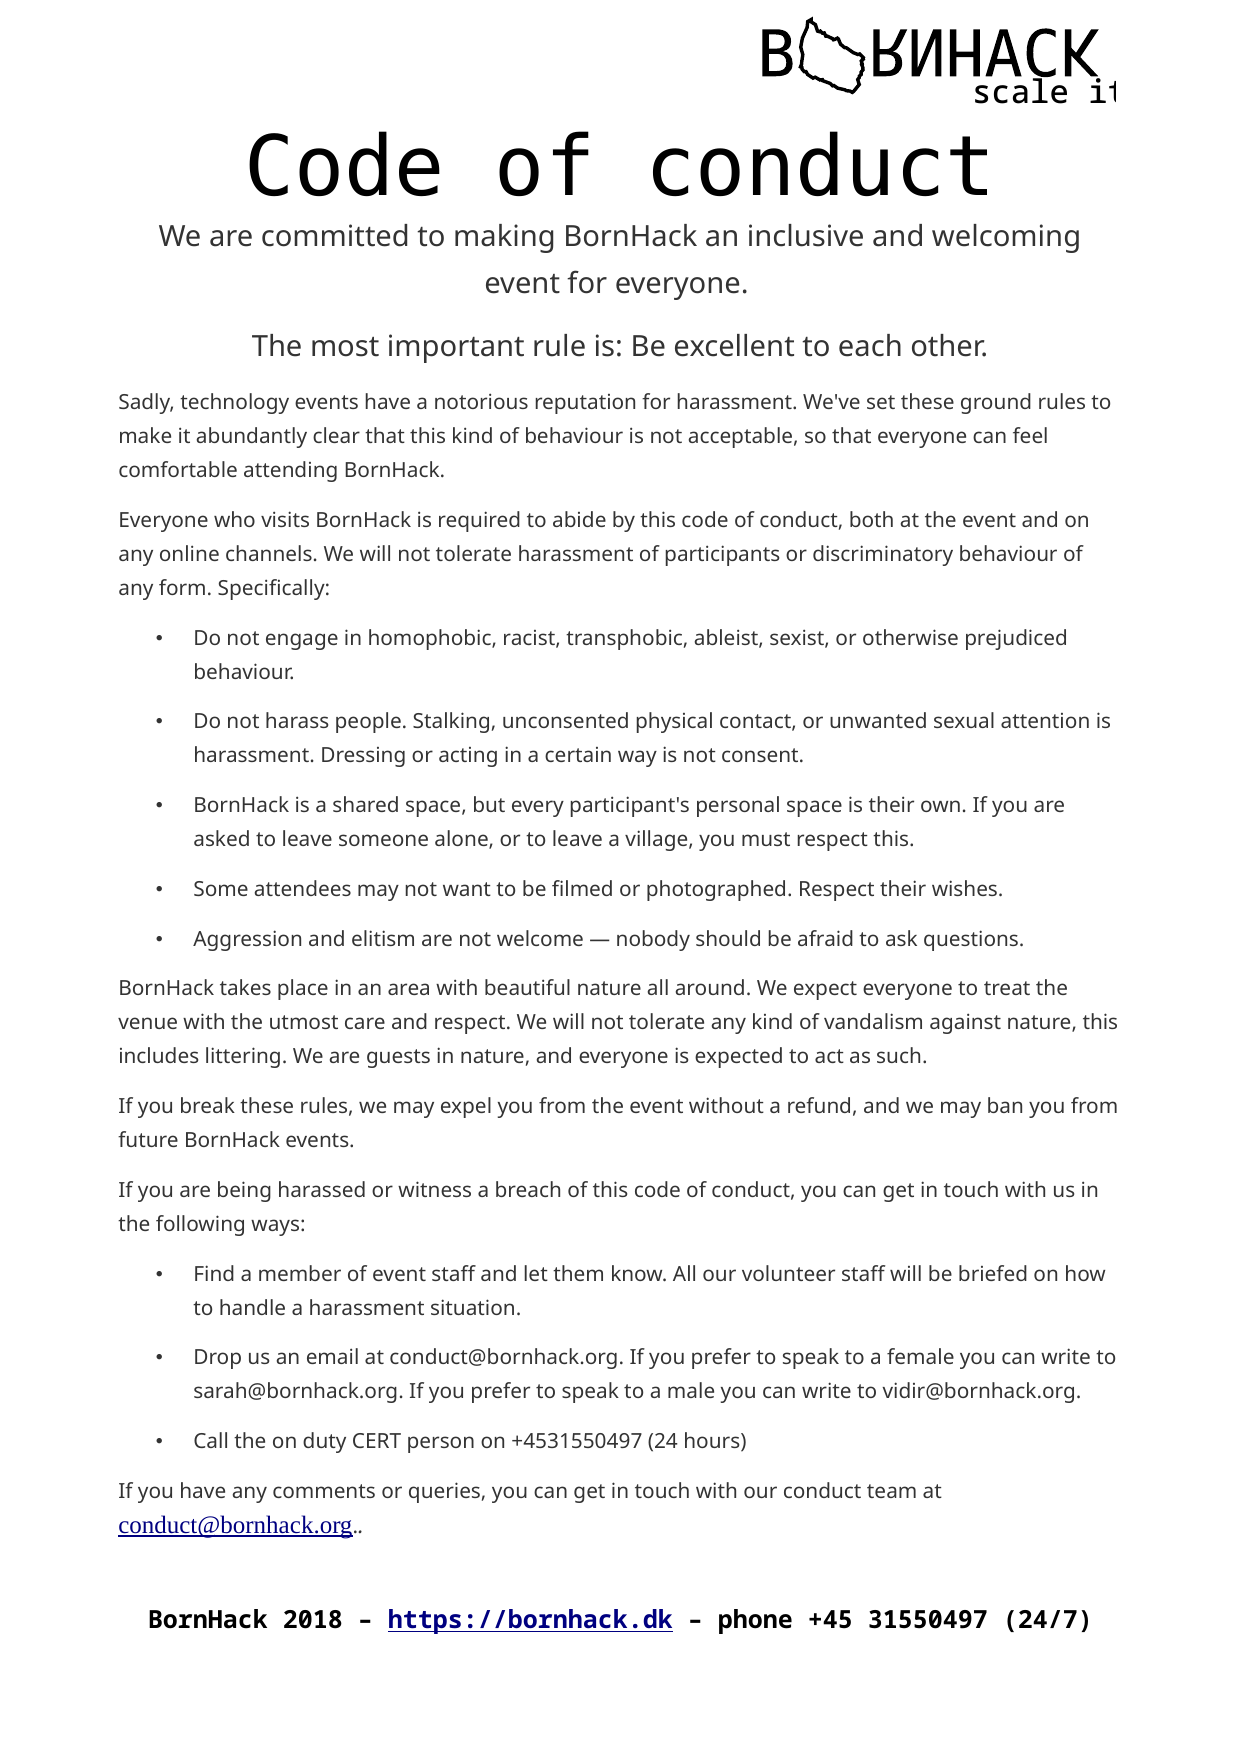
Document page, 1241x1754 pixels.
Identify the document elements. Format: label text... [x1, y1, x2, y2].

text If you break these rules, we may expel you from the event without a refund, and we may ban you from future BornHack events. [118, 1091, 1122, 1154]
list Drop us an email at conduct@bornhack.org. If you prefer to speak to a female you can write to sarah@bornhack.org. If you prefer to speak to a male you can write to vidir@bornhack.org. [156, 1342, 1122, 1405]
list BornHack is a shared space, but every participant's personal space is their own. If you are asked to leave someone alone, or to leave a village, you must respect this. [156, 790, 1122, 853]
list Aggression and elitism are not welcome — nobody should be afraid to ask questions. [156, 924, 1122, 952]
text Everyone who visits BornHack is required to abide by this code of conduct, both at the event and on any online channels. We will not tolerate harassment of participants or discriminatory behaviour of any form. Specifically: [118, 505, 1122, 601]
list Do not engage in homophobic, racist, transphobic, ableist, sexist, or otherwise prejudiced behaviour. [156, 623, 1122, 685]
text If you have any comments or queries, you can get in touch with our conduct team at conduct@bornhack.org.. [118, 1476, 1122, 1540]
list Find a member of event staff and let them know. All our volunteer staff will be briefed on how to handle a harassment situation. [156, 1259, 1122, 1321]
list Do not harass people. Stalking, unconsented physical contact, or unwanted sexual attention is harassment. Dressing or acting in a certain way is not consent. [156, 706, 1122, 769]
text We are committed to making BornHack an inclusive and welcoming event for everyone. [118, 215, 1122, 302]
text If you are being harassed or witness a breach of this code of conduct, you can get in touch with us in the following ways: [118, 1175, 1122, 1237]
text Sadly, technology events have a notorious reputation for harassment. We've set these ground rules to make it abundantly clear that this kind of behaviour is not acceptable, so that everyone can feel comfortable attending BornHack. [118, 387, 1122, 484]
text The most important rule is: Be excellent to each other. [118, 325, 1122, 364]
list Call the on duty CERT person on +4531550497 (24 hours) [156, 1426, 1122, 1454]
text Code of conduct [118, 118, 1122, 215]
text BornHack takes place in an area with beautiful nature all around. We expect everyone to treat the venue with the utmost care and respect. We will not tolerate any kind of vandalism against nature, this includes littering. We are guests in nature, and everyone is expected to act as such. [118, 973, 1122, 1070]
list Some attendees may not want to be filmed or photographed. Respect their wishes. [156, 874, 1122, 902]
